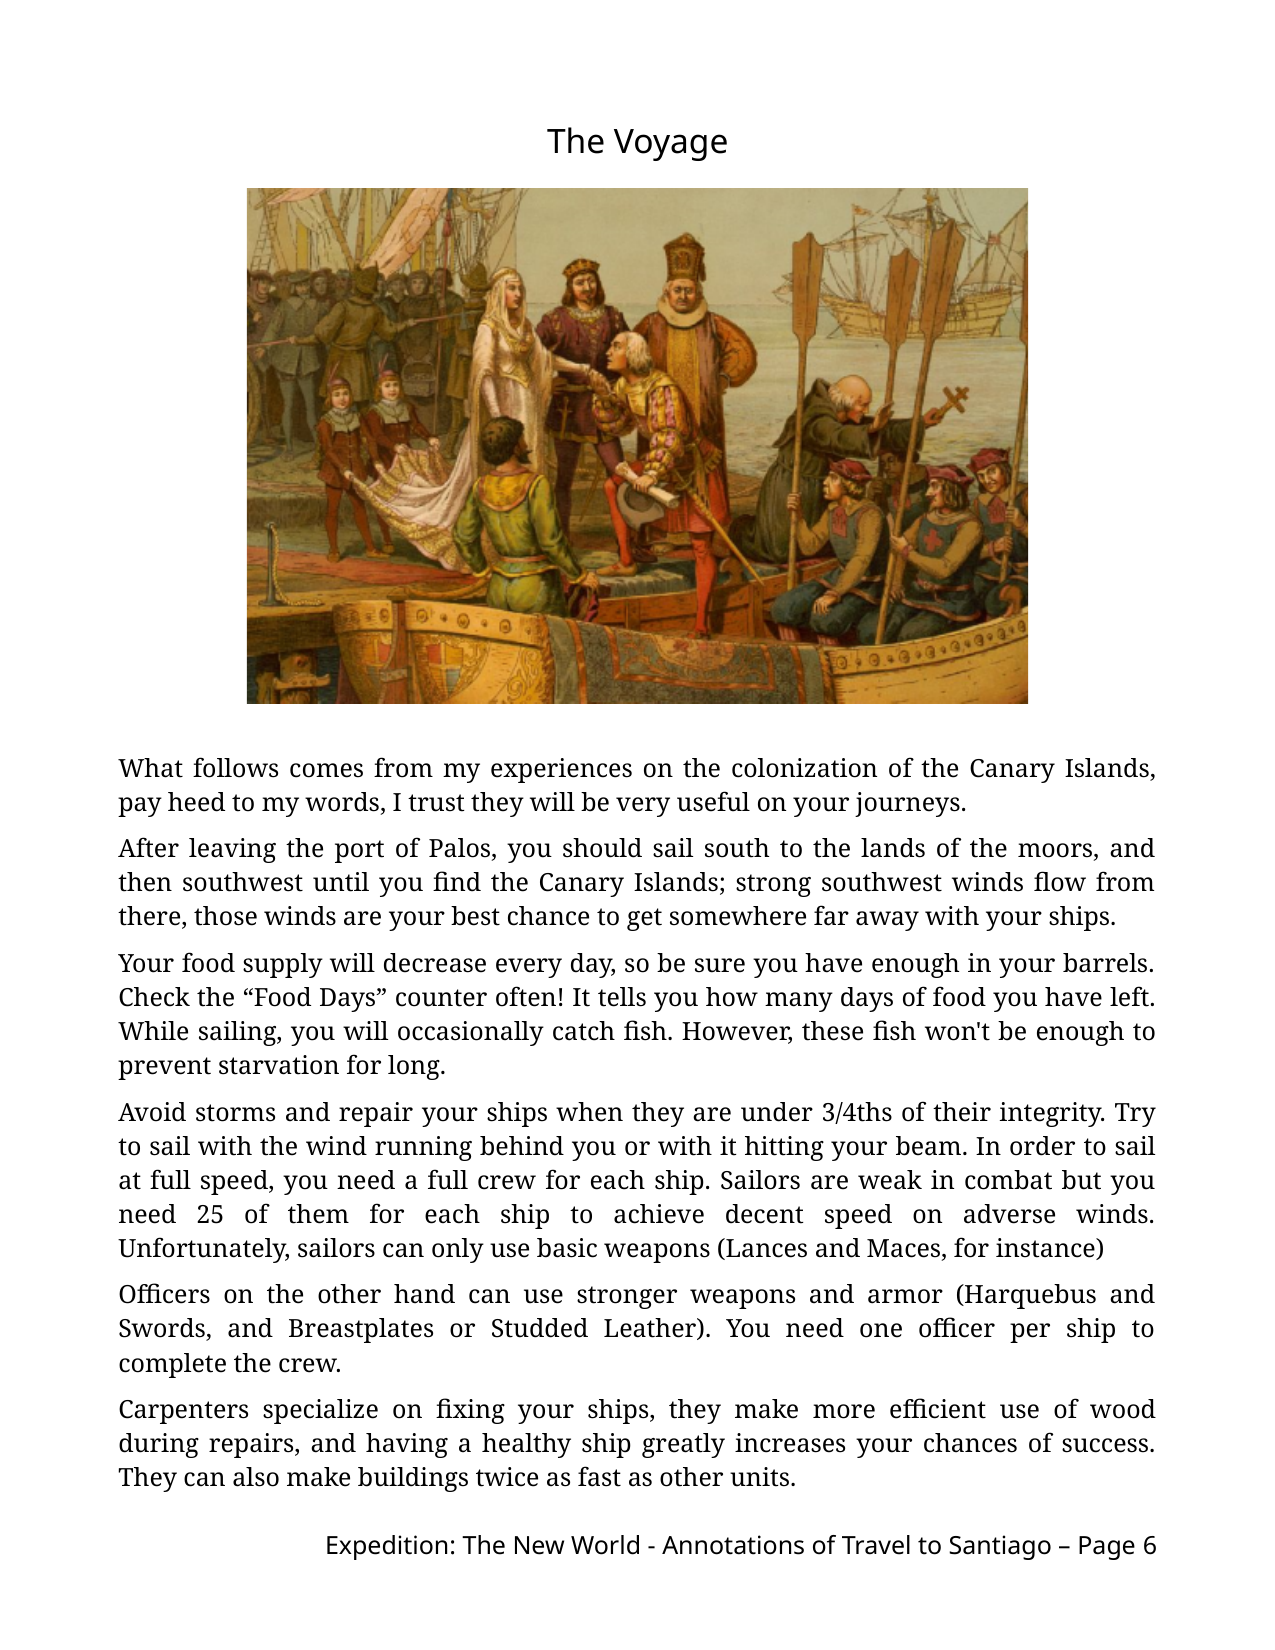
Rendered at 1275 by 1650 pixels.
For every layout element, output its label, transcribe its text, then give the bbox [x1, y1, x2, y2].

text After leaving the port of Palos, you should sail south to the lands of the moors, and then southwest until you find the Canary Islands; strong southwest winds flow from there, those winds are your best chance to get somewhere far away with your ships. [118, 831, 1157, 933]
text Officers on the other hand can use stronger weapons and armor (Harquebus and Swords, and Breastplates or Studded Leather). You need one officer per ship to complete the crew. [118, 1277, 1157, 1379]
text Carpenters specialize on fixing your ships, they make more efficient use of wood during repairs, and having a healthy ship greatly increases your chances of success. They can also make buildings twice as fast as other units. [118, 1392, 1157, 1494]
text What follows comes from my experiences on the colonization of the Canary Islands, pay heed to my words, I trust they will be very useful on your journeys. [118, 750, 1157, 818]
picture [246, 188, 1029, 704]
text Avoid storms and repair your ships when they are under 3/4ths of their integrity. Try to sail with the wind running behind you or with it hitting your beam. In order to sail at full speed, you need a full crew for each ship. Sailors are weak in combat but you need 25 of them for each ship to achieve decent speed on adverse winds. Unfortunately, sailors can only use basic weapons (Lances and Maces, for instance) [118, 1094, 1157, 1264]
subtitle The Voyage [118, 118, 1157, 164]
text Your food supply will decrease every day, so be sure you have enough in your barrels. Check the “Food Days” counter often! It tells you how many days of food you have left. While sailing, you will occasionally catch fish. However, these fish won't be enough to prevent starvation for long. [118, 946, 1157, 1082]
